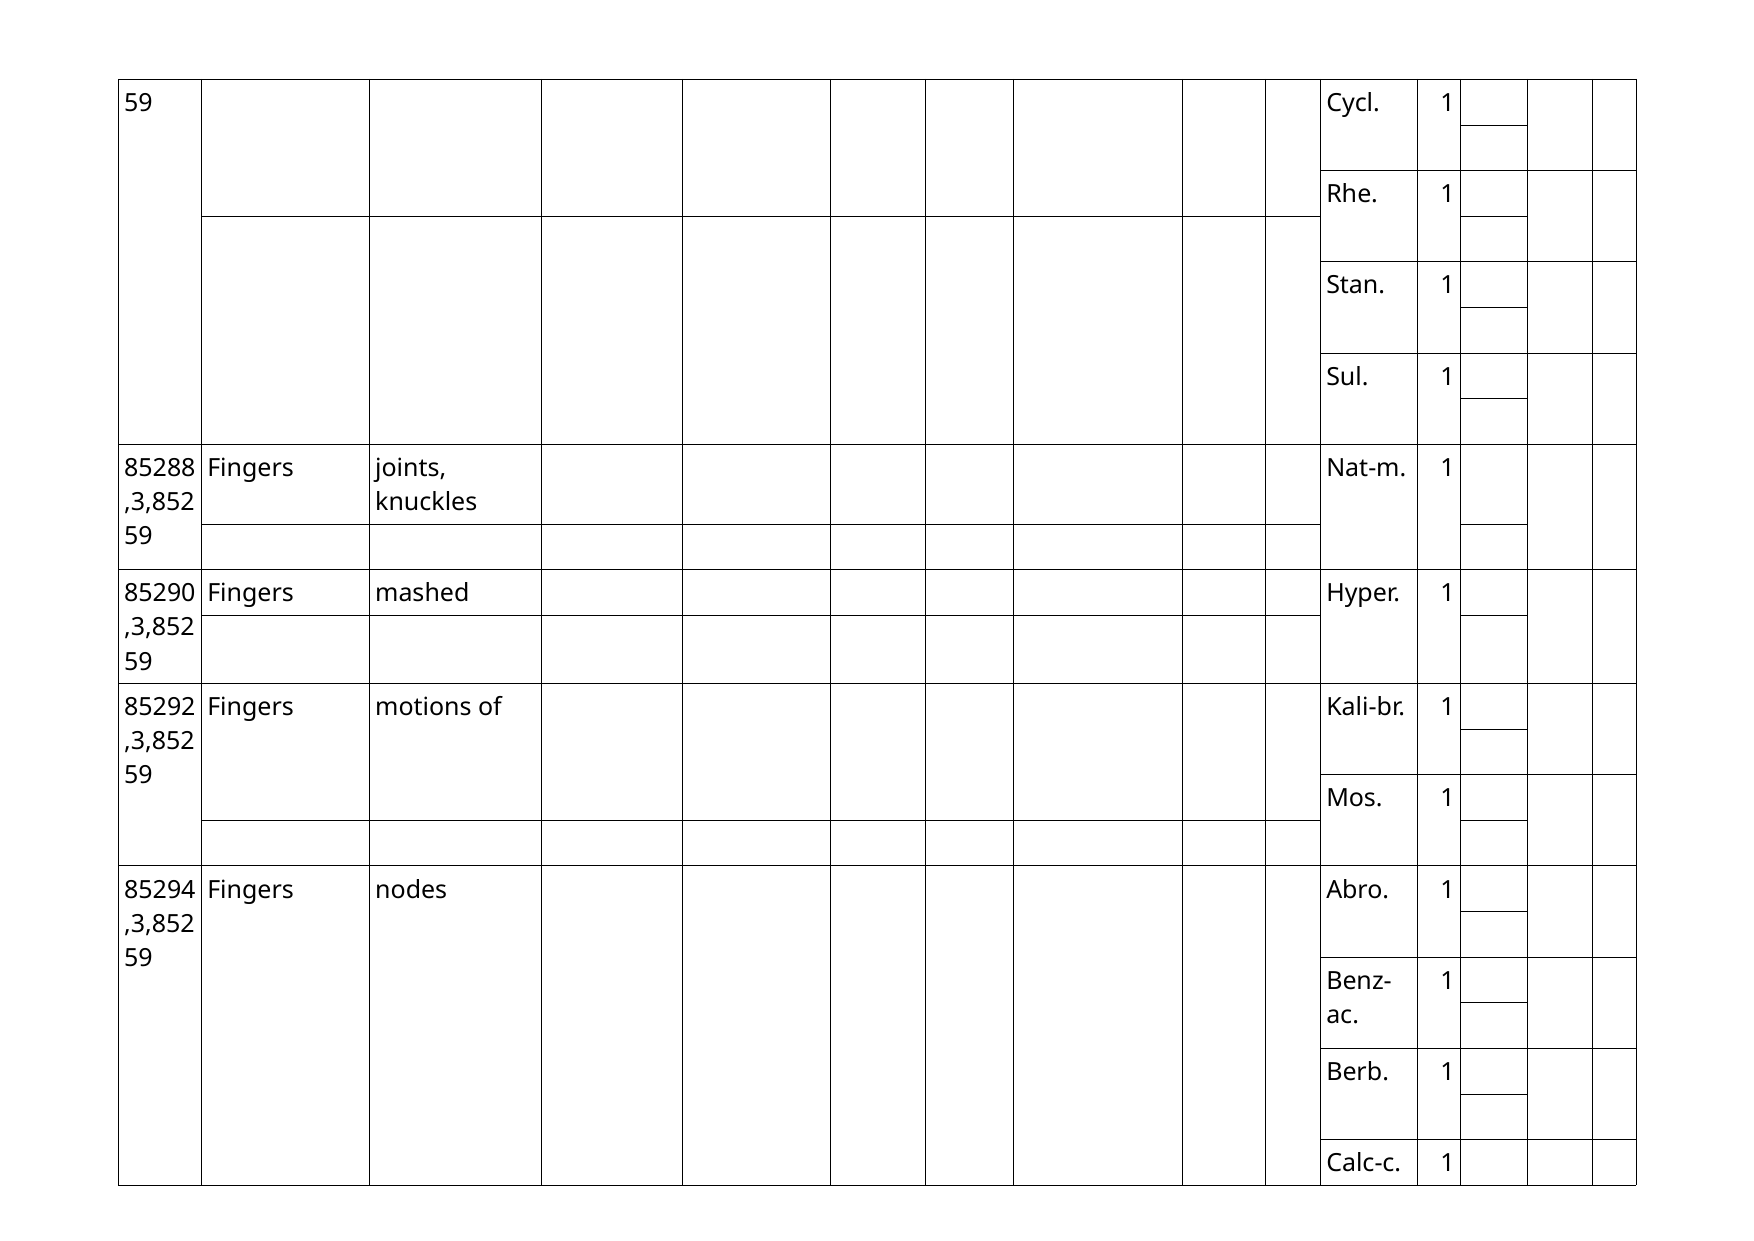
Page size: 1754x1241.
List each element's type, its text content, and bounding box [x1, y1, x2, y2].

table_cell [1528, 354, 1592, 444]
table_cell [831, 866, 925, 1185]
table_cell [831, 616, 925, 683]
table_cell [1593, 262, 1636, 353]
table_cell [1461, 126, 1527, 170]
table_cell [370, 821, 541, 865]
table_cell 85290,3,85259 [119, 570, 201, 683]
table_cell [1461, 80, 1527, 124]
table_cell joints, knuckles [370, 445, 541, 523]
table_cell [542, 80, 682, 216]
table_cell [683, 80, 830, 216]
table_cell Fingers [202, 866, 369, 1185]
table_cell [926, 525, 1013, 569]
table_cell [1461, 525, 1527, 569]
table_cell Kali-br. [1321, 684, 1417, 774]
table_cell 1 [1418, 684, 1460, 774]
table_cell [831, 80, 925, 216]
table_cell [926, 217, 1013, 444]
table_cell [831, 525, 925, 569]
table_cell [1266, 445, 1320, 523]
table_cell nodes [370, 866, 541, 1185]
table_cell [1266, 684, 1320, 820]
table_cell [1014, 616, 1182, 683]
table_cell [1593, 1049, 1636, 1139]
table_cell [926, 616, 1013, 683]
table_cell Sul. [1321, 354, 1417, 444]
table_cell [1461, 217, 1527, 261]
table_cell 1 [1418, 445, 1460, 569]
table_cell [1014, 445, 1182, 523]
table_cell [683, 866, 830, 1185]
table_cell [542, 445, 682, 523]
table_cell [370, 217, 541, 444]
table_cell [926, 866, 1013, 1185]
table_cell 1 [1418, 958, 1460, 1048]
table_cell [1266, 570, 1320, 615]
table_cell [1593, 80, 1636, 170]
table_cell 59 [119, 80, 201, 444]
table_cell 85288,3,85259 [119, 445, 201, 569]
table_cell [1461, 684, 1527, 728]
table_cell [1461, 775, 1527, 820]
table_cell [1528, 262, 1592, 353]
table_cell [542, 821, 682, 865]
table_cell [1593, 684, 1636, 774]
table_cell [1593, 958, 1636, 1048]
table_cell [542, 525, 682, 569]
table_cell [1183, 821, 1265, 865]
table_cell [1014, 866, 1182, 1185]
table_cell [1461, 1140, 1527, 1185]
table_cell [202, 525, 369, 569]
table_cell [683, 684, 830, 820]
table_cell [926, 684, 1013, 820]
table_cell [1461, 730, 1527, 774]
table_cell [370, 80, 541, 216]
table_cell [1528, 445, 1592, 569]
table_cell [1183, 616, 1265, 683]
table_cell [683, 445, 830, 523]
table_cell [542, 570, 682, 615]
table_cell [542, 616, 682, 683]
table_cell [1461, 616, 1527, 683]
table_cell 85294,3,85259 [119, 866, 201, 1185]
table_cell [1461, 1049, 1527, 1093]
table_cell [926, 821, 1013, 865]
table_cell [683, 821, 830, 865]
table_cell [1266, 821, 1320, 865]
table_cell [1528, 1140, 1592, 1185]
table_cell [1461, 866, 1527, 911]
table_cell Fingers [202, 570, 369, 615]
table_cell [1593, 171, 1636, 261]
table_cell [926, 570, 1013, 615]
table_cell [1593, 570, 1636, 683]
table_cell [1528, 775, 1592, 865]
table_cell Benz- ac. [1321, 958, 1417, 1048]
table_cell [1014, 525, 1182, 569]
table_cell [1183, 445, 1265, 523]
table_cell [1593, 354, 1636, 444]
table_cell [1461, 445, 1527, 523]
table_cell [202, 80, 369, 216]
table_cell 1 [1418, 1049, 1460, 1139]
table_cell 1 [1418, 866, 1460, 957]
table_cell Mos. [1321, 775, 1417, 865]
table_cell [1528, 866, 1592, 957]
table_cell [1461, 262, 1527, 307]
table_cell [1528, 684, 1592, 774]
table_cell Berb. [1321, 1049, 1417, 1139]
table_cell Cycl. [1321, 80, 1417, 170]
table_cell [1266, 217, 1320, 444]
table_cell [202, 217, 369, 444]
table_cell [542, 684, 682, 820]
table_cell 1 [1418, 775, 1460, 865]
table_cell [1461, 1003, 1527, 1048]
table_cell Stan. [1321, 262, 1417, 353]
table_cell Calc-c. [1321, 1140, 1417, 1185]
table_cell [1528, 570, 1592, 683]
table_cell [1528, 1049, 1592, 1139]
table_cell [1183, 80, 1265, 216]
table_cell Nat-m. [1321, 445, 1417, 569]
table_cell [831, 570, 925, 615]
table_cell [683, 217, 830, 444]
table_cell 1 [1418, 80, 1460, 170]
table_cell 1 [1418, 262, 1460, 353]
table_cell [1461, 570, 1527, 615]
table_cell [831, 684, 925, 820]
table_cell [1183, 866, 1265, 1185]
table_cell 1 [1418, 354, 1460, 444]
table_cell [683, 616, 830, 683]
table_cell Fingers [202, 445, 369, 523]
table_cell [1461, 958, 1527, 1002]
table_cell [1183, 570, 1265, 615]
table_cell [1266, 616, 1320, 683]
table_cell [1461, 171, 1527, 216]
table_cell Fingers [202, 684, 369, 820]
table_cell Hyper. [1321, 570, 1417, 683]
table_cell [1461, 1095, 1527, 1139]
table_cell [1014, 80, 1182, 216]
table_cell [926, 80, 1013, 216]
table_cell [1528, 80, 1592, 170]
table_cell [1461, 399, 1527, 444]
table_cell Rhe. [1321, 171, 1417, 261]
table_cell [1593, 1140, 1636, 1185]
table_cell [1183, 217, 1265, 444]
table_cell [1461, 354, 1527, 398]
table_cell [1461, 912, 1527, 957]
table_cell [1266, 80, 1320, 216]
table_cell [1528, 958, 1592, 1048]
table_cell mashed [370, 570, 541, 615]
table_cell [1014, 217, 1182, 444]
table_cell motions of [370, 684, 541, 820]
table_cell [1183, 684, 1265, 820]
table_cell 1 [1418, 570, 1460, 683]
table_cell [370, 616, 541, 683]
table_cell [1461, 308, 1527, 353]
table_cell [1593, 445, 1636, 569]
table_cell [1593, 775, 1636, 865]
table_cell [831, 217, 925, 444]
table_cell [370, 525, 541, 569]
table_cell 1 [1418, 171, 1460, 261]
table_cell [1183, 525, 1265, 569]
table_cell [1014, 684, 1182, 820]
table_cell 1 [1418, 1140, 1460, 1185]
table_cell [683, 525, 830, 569]
table_cell [683, 570, 830, 615]
table_cell [831, 445, 925, 523]
table_cell [1593, 866, 1636, 957]
table_cell [831, 821, 925, 865]
table_cell [1014, 821, 1182, 865]
table_cell [1266, 866, 1320, 1185]
table_cell Abro. [1321, 866, 1417, 957]
table_cell [926, 445, 1013, 523]
table_cell [542, 217, 682, 444]
table_cell [542, 866, 682, 1185]
table_cell 85292,3,85259 [119, 684, 201, 865]
table_cell [202, 821, 369, 865]
table_cell [1014, 570, 1182, 615]
table_cell [202, 616, 369, 683]
table_cell [1266, 525, 1320, 569]
table_cell [1461, 821, 1527, 865]
table_cell [1528, 171, 1592, 261]
